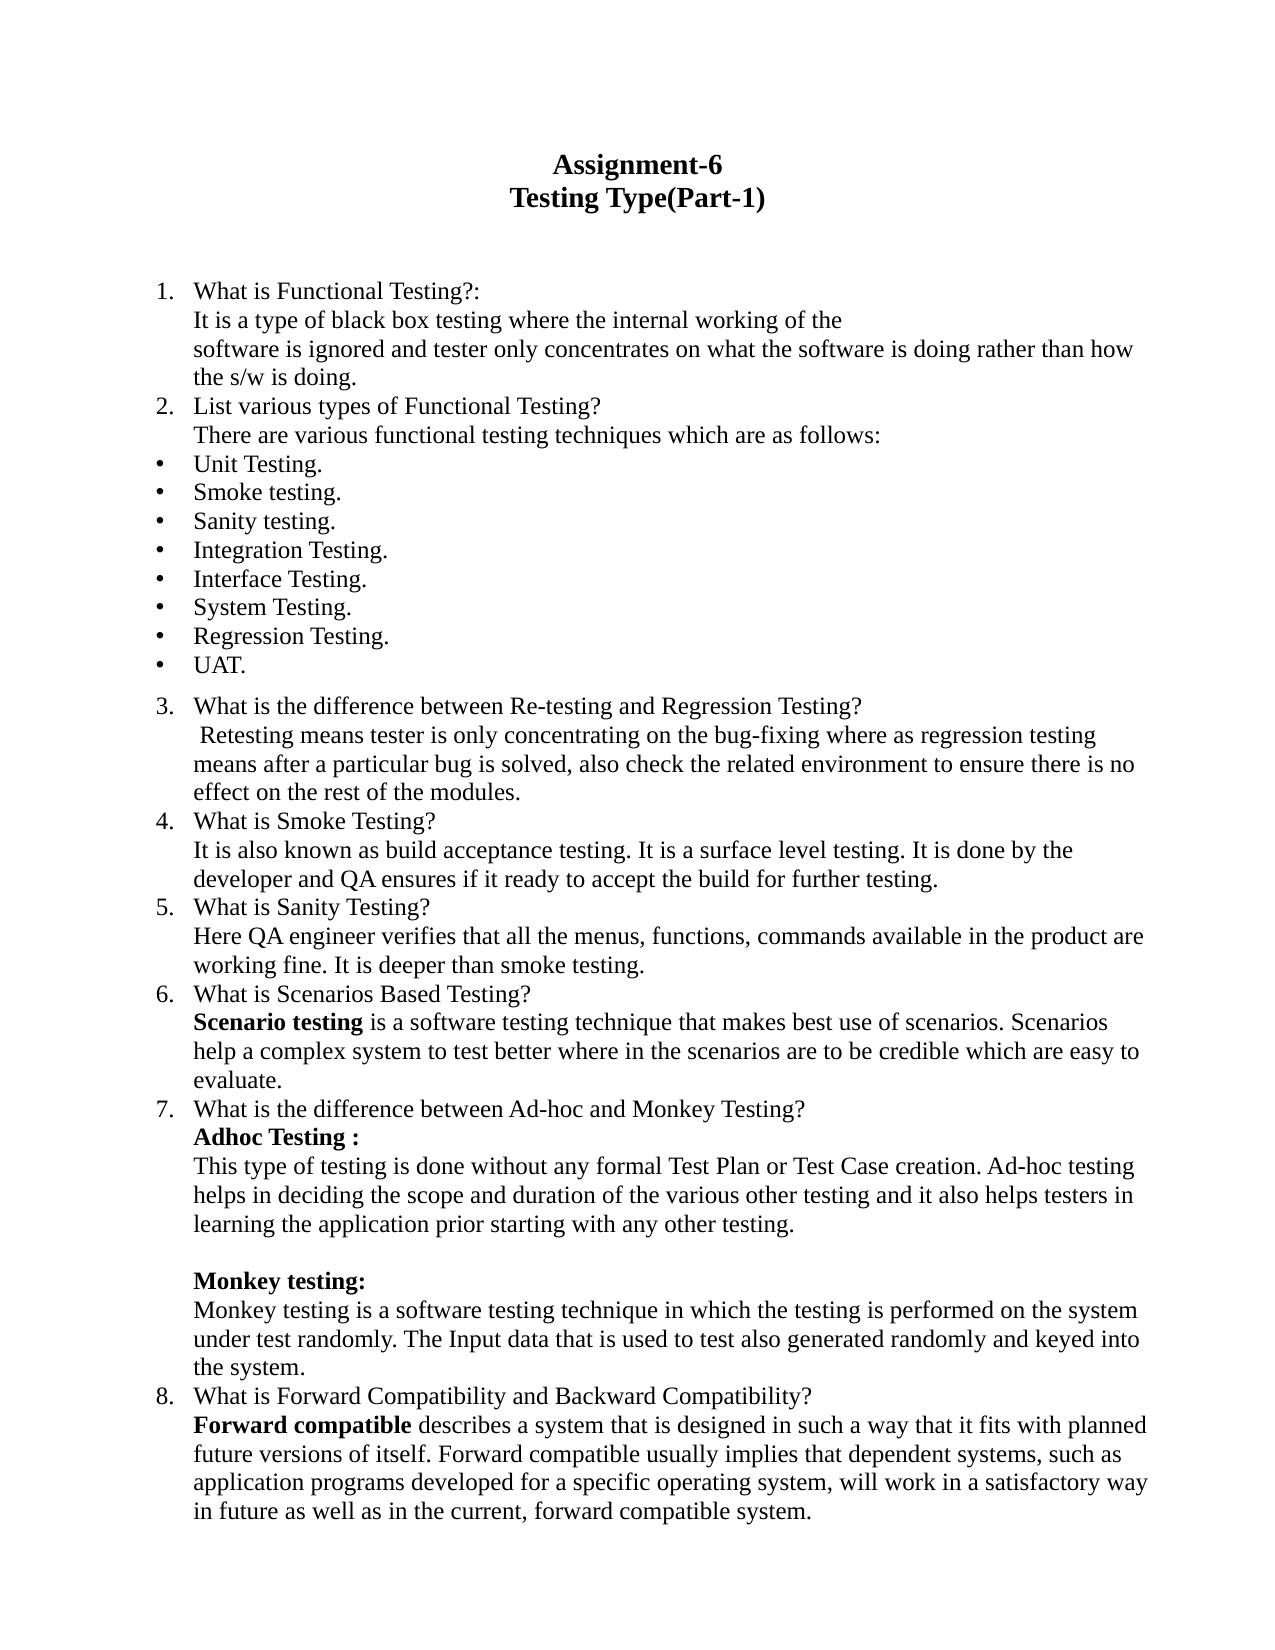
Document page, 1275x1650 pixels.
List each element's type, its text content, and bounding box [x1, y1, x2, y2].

list What is Forward Compatibility and Backward Compatibility? [156, 1381, 1157, 1410]
list What is Smoke Testing? [156, 806, 1157, 835]
list Here QA engineer verifies that all the menus, functions, commands available in the product are working fine. It is deeper than smoke testing. [156, 921, 1157, 979]
text Assignment-6 [118, 147, 1157, 180]
list What is Functional Testing?: [156, 276, 1157, 305]
text Testing Type(Part-1) [118, 180, 1157, 214]
list What is Sanity Testing? [156, 892, 1157, 921]
list List various types of Functional Testing? [156, 391, 1157, 420]
list Monkey testing: [156, 1266, 1157, 1295]
list Adhoc Testing : This type of testing is done without any formal Test Plan or Test Case creation. Ad-hoc testing helps in deciding the scope and duration of the various other testing and it also helps testers in learning the application prior starting with any other testing. [156, 1122, 1157, 1237]
list It is also known as build acceptance testing. It is a surface level testing. It is done by the developer and QA ensures if it ready to accept the build for further testing. [156, 835, 1157, 892]
list Smoke testing. [156, 477, 1157, 506]
list Forward compatible describes a system that is designed in such a way that it fits with planned future versions of itself. Forward compatible usually implies that dependent systems, such as application programs developed for a specific operating system, will work in a satisfactory way in future as well as in the current, forward compatible system. [156, 1410, 1157, 1525]
list UAT. [156, 650, 1157, 679]
list Retesting means tester is only concentrating on the bug-fixing where as regression testing means after a particular bug is solved, also check the related environment to ensure there is no effect on the rest of the modules. [156, 720, 1157, 806]
list Unit Testing. [156, 449, 1157, 477]
list Monkey testing is a software testing technique in which the testing is performed on the system under test randomly. The Input data that is used to test also generated randomly and keyed into the system. [156, 1295, 1157, 1381]
list What is the difference between Ad-hoc and Monkey Testing? [156, 1094, 1157, 1122]
list Integration Testing. [156, 535, 1157, 564]
list It is a type of black box testing where the internal working of the [156, 305, 1157, 334]
list System Testing. [156, 592, 1157, 621]
list There are various functional testing techniques which are as follows: [156, 420, 1157, 449]
list software is ignored and tester only concentrates on what the software is doing rather than how the s/w is doing. [156, 334, 1157, 391]
list What is Scenarios Based Testing? [156, 979, 1157, 1007]
list Sanity testing. [156, 506, 1157, 535]
list What is the difference between Re-testing and Regression Testing? [156, 691, 1157, 720]
list Interface Testing. [156, 564, 1157, 592]
list Scenario testing is a software testing technique that makes best use of scenarios. Scenarios help a complex system to test better where in the scenarios are to be credible which are easy to evaluate. [156, 1007, 1157, 1094]
list Regression Testing. [156, 621, 1157, 650]
